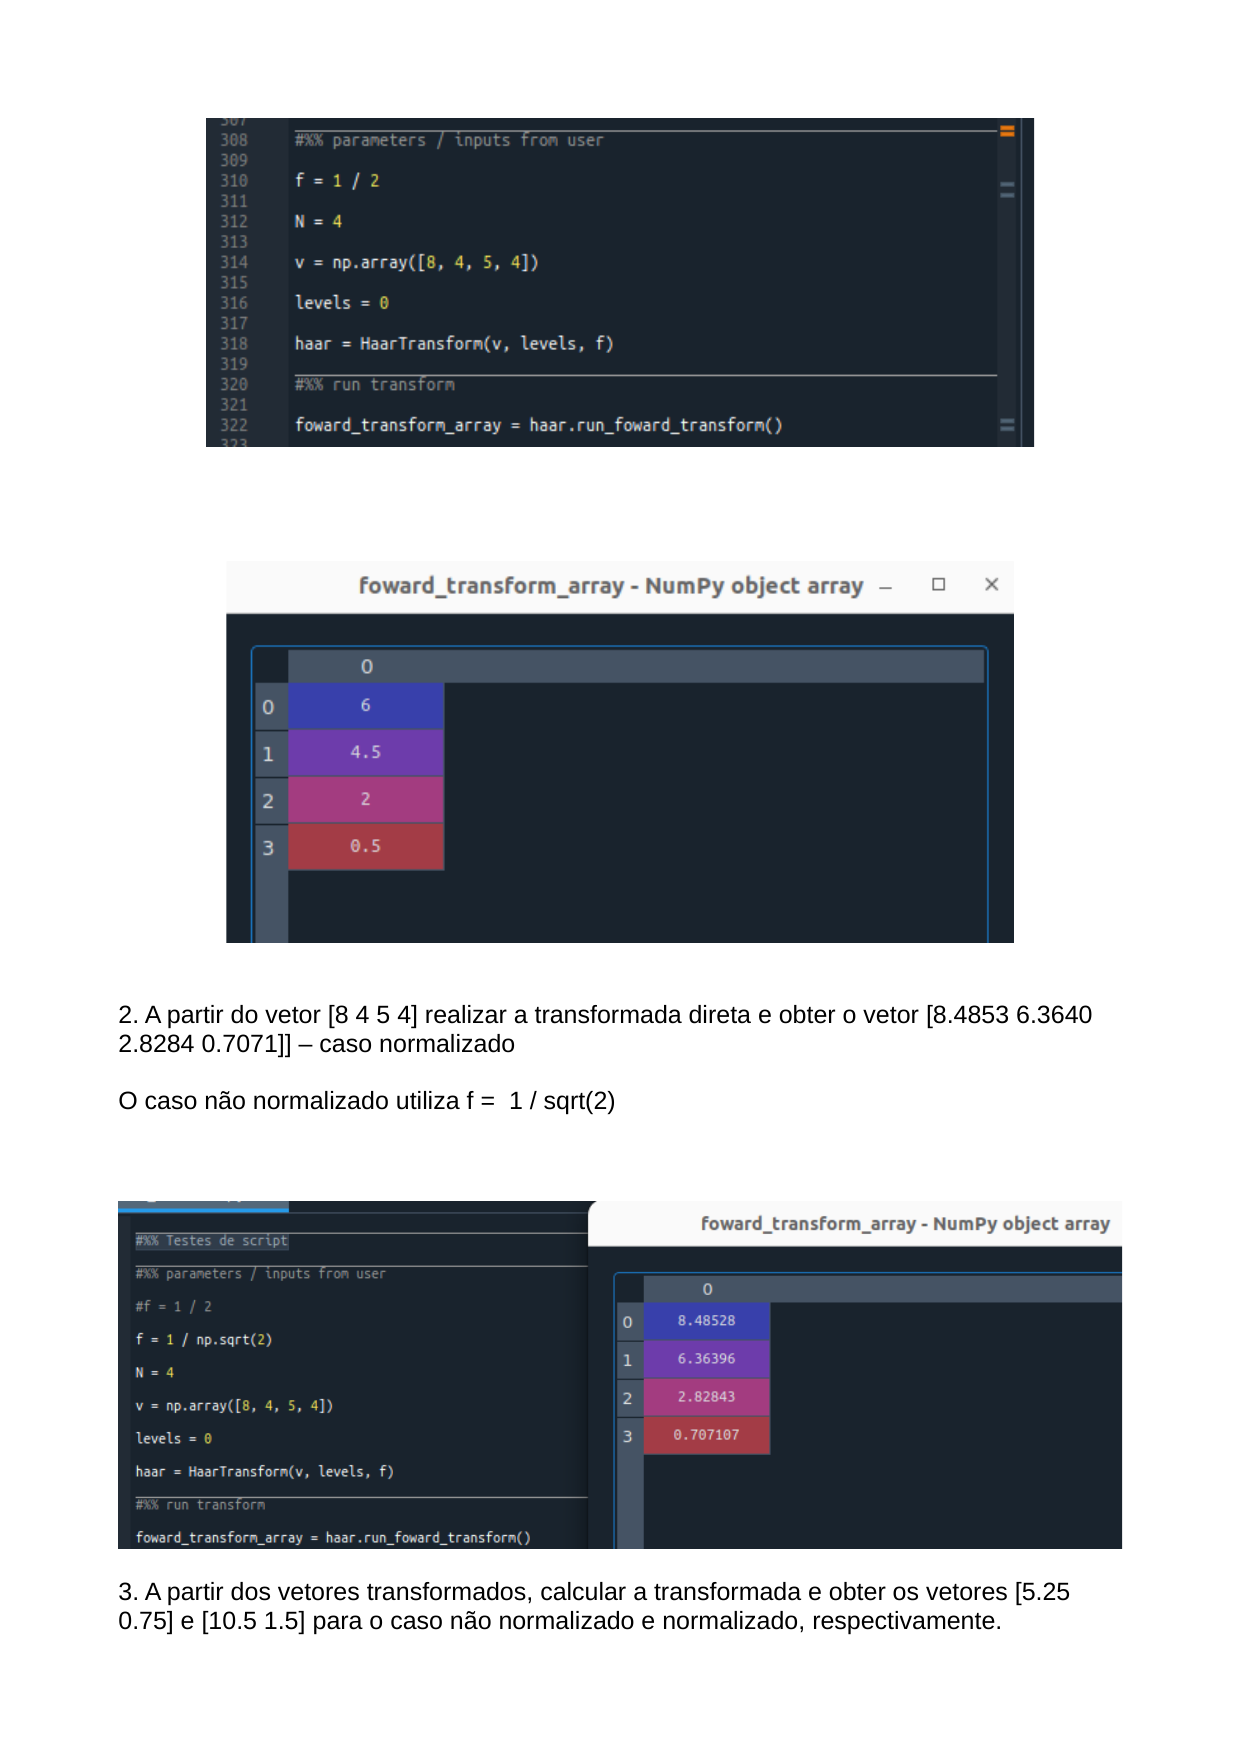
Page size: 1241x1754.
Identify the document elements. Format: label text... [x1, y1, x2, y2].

text 3. A partir dos vetores transformados, calcular a transformada e obter os vetores [5.25 0.75] e [10.5 1.5] para o caso não normalizado e normalizado, respectivamente. [118, 1577, 1122, 1634]
text 2. A partir do vetor [8 4 5 4] realizar a transformada direta e obter o vetor [8.4853 6.3640 2.8284 0.7071]] – caso normalizado [118, 1000, 1122, 1057]
picture [226, 561, 1014, 943]
text O caso não normalizado utiliza f = 1 / sqrt(2) [118, 1086, 1122, 1115]
picture [206, 118, 1035, 447]
picture [118, 1201, 1123, 1549]
